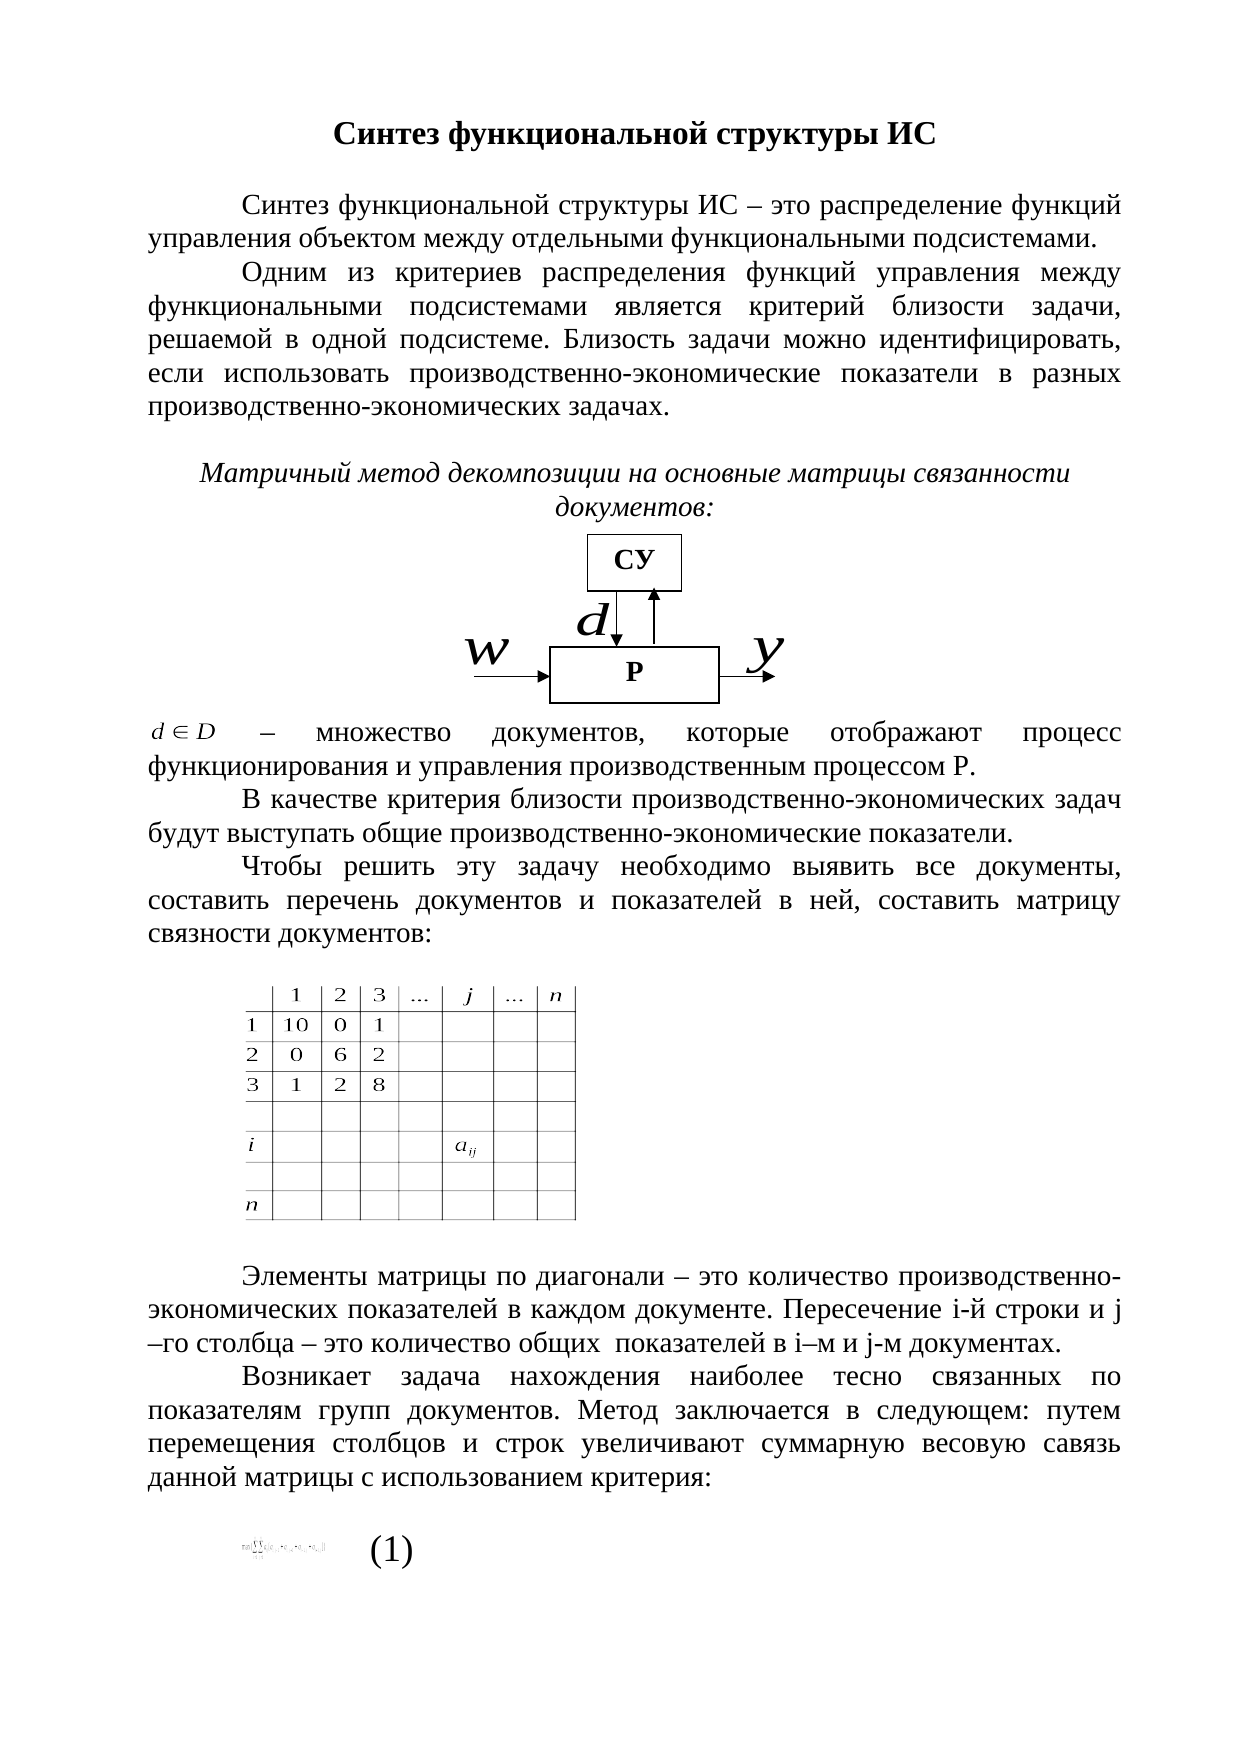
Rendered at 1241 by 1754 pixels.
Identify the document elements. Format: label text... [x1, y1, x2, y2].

text (1) [148, 1526, 1122, 1569]
subtitle Синтез функциональной структуры ИС [148, 114, 1122, 152]
text Матричный метод декомпозиции на основные матрицы связанности документов: [148, 455, 1122, 522]
text – множество документов, которые отображают процесс функционирования и управления производственным процессом Р. [148, 714, 1122, 781]
text Элементы матрицы по диагонали – это количество производственно-экономических показателей в каждом документе. Пересечение i-й строки и j –го столбца – это количество общих показателей в i–м и j-м документах. [148, 1258, 1122, 1358]
text Возникает задача нахождения наиболее тесно связанных по показателям групп документов. Метод заключается в следующем: путем перемещения столбцов и строк увеличивают суммарную весовую савязь данной матрицы с использованием критерия: [148, 1358, 1122, 1492]
text Синтез функциональной структуры ИС – это распределение функций управления объектом между отдельными функциональными подсистемами. [148, 187, 1122, 254]
text В качестве критерия близости производственно-экономических задач будут выступать общие производственно-экономические показатели. [148, 781, 1122, 848]
text Чтобы решить эту задачу необходимо выявить все документы, составить перечень документов и показателей в ней, составить матрицу связности документов: [148, 848, 1122, 949]
text Одним из критериев распределения функций управления между функциональными подсистемами является критерий близости задачи, решаемой в одной подсистеме. Близость задачи можно идентифицировать, если использовать производственно-экономические показатели в разных производственно-экономических задачах. [148, 254, 1122, 422]
